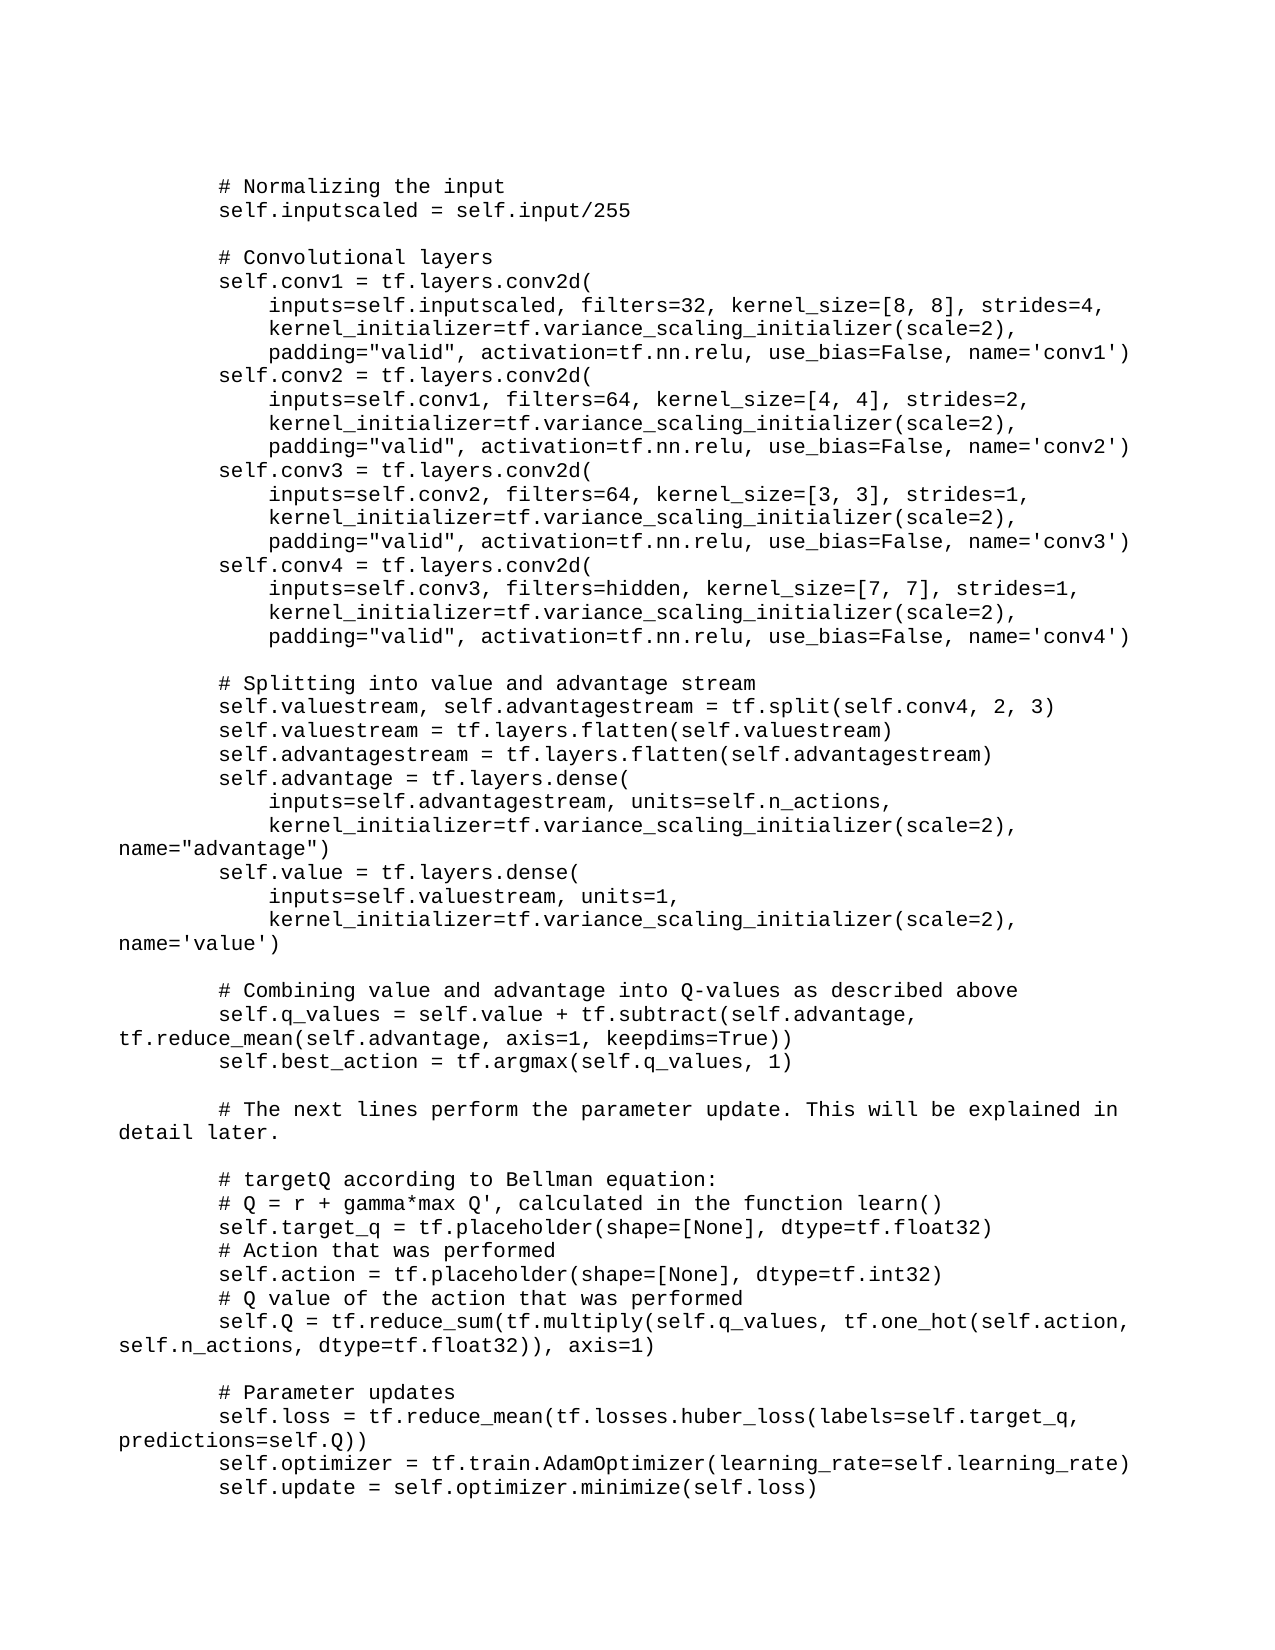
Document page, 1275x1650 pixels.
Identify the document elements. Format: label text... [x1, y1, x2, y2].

text kernel_initializer=tf.variance_scaling_initializer(scale=2), [118, 413, 1157, 436]
text kernel_initializer=tf.variance_scaling_initializer(scale=2), [118, 318, 1157, 342]
text inputs=self.valuestream, units=1, [118, 886, 1157, 909]
text inputs=self.inputscaled, filters=32, kernel_size=[8, 8], strides=4, [118, 294, 1157, 318]
text self.advantage = tf.layers.dense( [118, 767, 1157, 791]
text # Q value of the action that was performed [118, 1288, 1157, 1311]
text self.conv2 = tf.layers.conv2d( [118, 366, 1157, 389]
text self.conv4 = tf.layers.conv2d( [118, 555, 1157, 578]
text self.valuestream, self.advantagestream = tf.split(self.conv4, 2, 3) [118, 697, 1157, 720]
text inputs=self.advantagestream, units=self.n_actions, [118, 791, 1157, 815]
text self.advantagestream = tf.layers.flatten(self.advantagestream) [118, 744, 1157, 767]
text self.Q = tf.reduce_sum(tf.multiply(self.q_values, tf.one_hot(self.action, self.n_actions, dtype=tf.float32)), axis=1) [118, 1311, 1157, 1359]
text # targetQ according to Bellman equation: [118, 1169, 1157, 1193]
text self.inputscaled = self.input/255 [118, 200, 1157, 224]
text self.action = tf.placeholder(shape=[None], dtype=tf.int32) [118, 1264, 1157, 1288]
text # Action that was performed [118, 1240, 1157, 1264]
text inputs=self.conv3, filters=hidden, kernel_size=[7, 7], strides=1, [118, 578, 1157, 602]
text # Convolutional layers [118, 247, 1157, 271]
text self.loss = tf.reduce_mean(tf.losses.huber_loss(labels=self.target_q, predictions=self.Q)) [118, 1406, 1157, 1453]
text self.target_q = tf.placeholder(shape=[None], dtype=tf.float32) [118, 1217, 1157, 1240]
text # Q = r + gamma*max Q', calculated in the function learn() [118, 1193, 1157, 1217]
text # Normalizing the input [118, 176, 1157, 200]
text self.conv1 = tf.layers.conv2d( [118, 271, 1157, 294]
text padding="valid", activation=tf.nn.relu, use_bias=False, name='conv2') [118, 436, 1157, 460]
text kernel_initializer=tf.variance_scaling_initializer(scale=2), [118, 507, 1157, 531]
text self.valuestream = tf.layers.flatten(self.valuestream) [118, 720, 1157, 744]
text # Combining value and advantage into Q-values as described above [118, 980, 1157, 1004]
text inputs=self.conv2, filters=64, kernel_size=[3, 3], strides=1, [118, 484, 1157, 507]
text # The next lines perform the parameter update. This will be explained in detail later. [118, 1098, 1157, 1146]
text kernel_initializer=tf.variance_scaling_initializer(scale=2), [118, 602, 1157, 626]
text self.q_values = self.value + tf.subtract(self.advantage, tf.reduce_mean(self.advantage, axis=1, keepdims=True)) [118, 1004, 1157, 1051]
text padding="valid", activation=tf.nn.relu, use_bias=False, name='conv4') [118, 626, 1157, 649]
text padding="valid", activation=tf.nn.relu, use_bias=False, name='conv3') [118, 531, 1157, 555]
text self.optimizer = tf.train.AdamOptimizer(learning_rate=self.learning_rate) [118, 1453, 1157, 1477]
text kernel_initializer=tf.variance_scaling_initializer(scale=2), name="advantage") [118, 815, 1157, 862]
text kernel_initializer=tf.variance_scaling_initializer(scale=2), name='value') [118, 909, 1157, 957]
text self.conv3 = tf.layers.conv2d( [118, 460, 1157, 484]
text padding="valid", activation=tf.nn.relu, use_bias=False, name='conv1') [118, 342, 1157, 366]
text # Parameter updates [118, 1382, 1157, 1406]
text inputs=self.conv1, filters=64, kernel_size=[4, 4], strides=2, [118, 389, 1157, 413]
text self.update = self.optimizer.minimize(self.loss) [118, 1477, 1157, 1501]
text self.value = tf.layers.dense( [118, 862, 1157, 886]
text # Splitting into value and advantage stream [118, 673, 1157, 697]
text self.best_action = tf.argmax(self.q_values, 1) [118, 1051, 1157, 1075]
